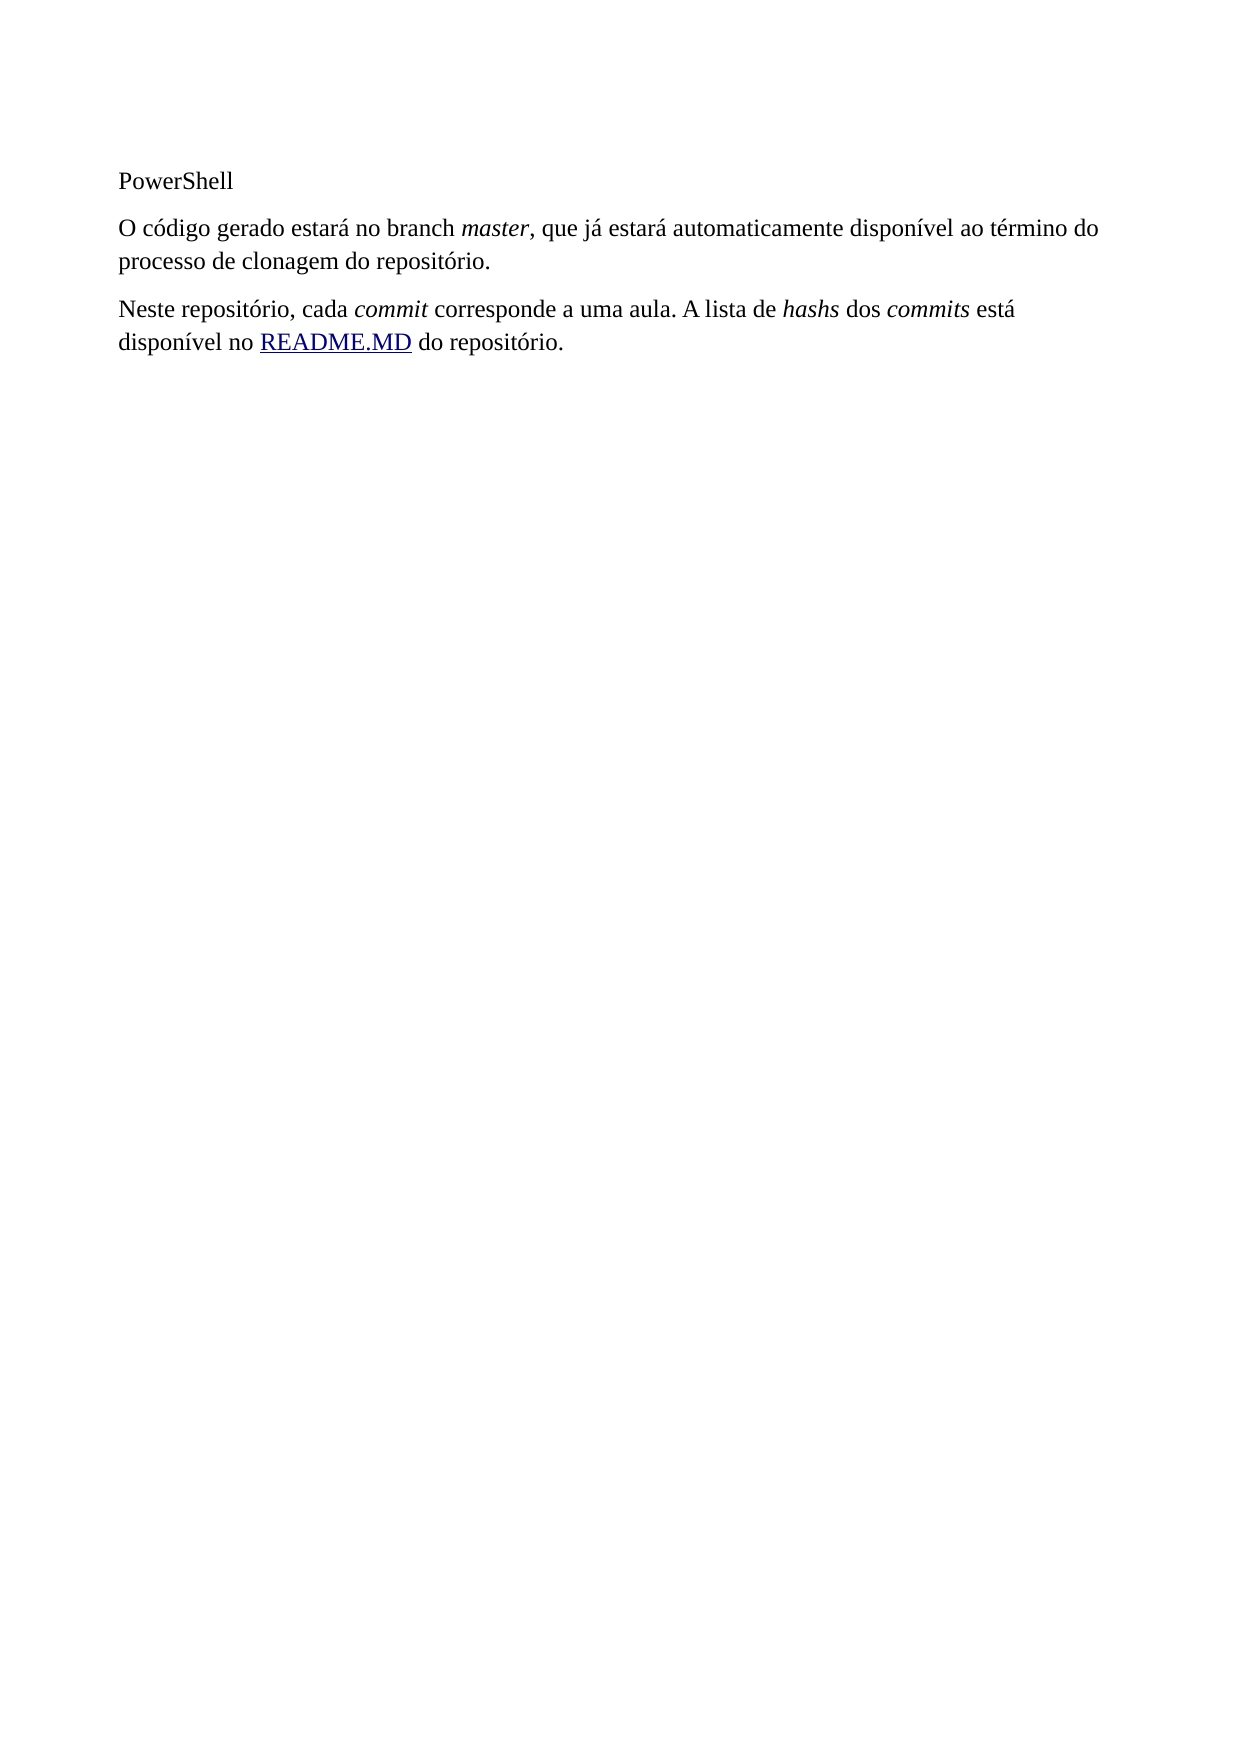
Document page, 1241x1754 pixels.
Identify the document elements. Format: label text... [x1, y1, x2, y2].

text Neste repositório, cada commit corresponde a uma aula. A lista de hashs dos commits está disponível no README.MD do repositório. [118, 294, 1122, 356]
text O código gerado estará no branch master, que já estará automaticamente disponível ao término do processo de clonagem do repositório. [118, 213, 1122, 275]
text PowerShell [118, 166, 1122, 194]
